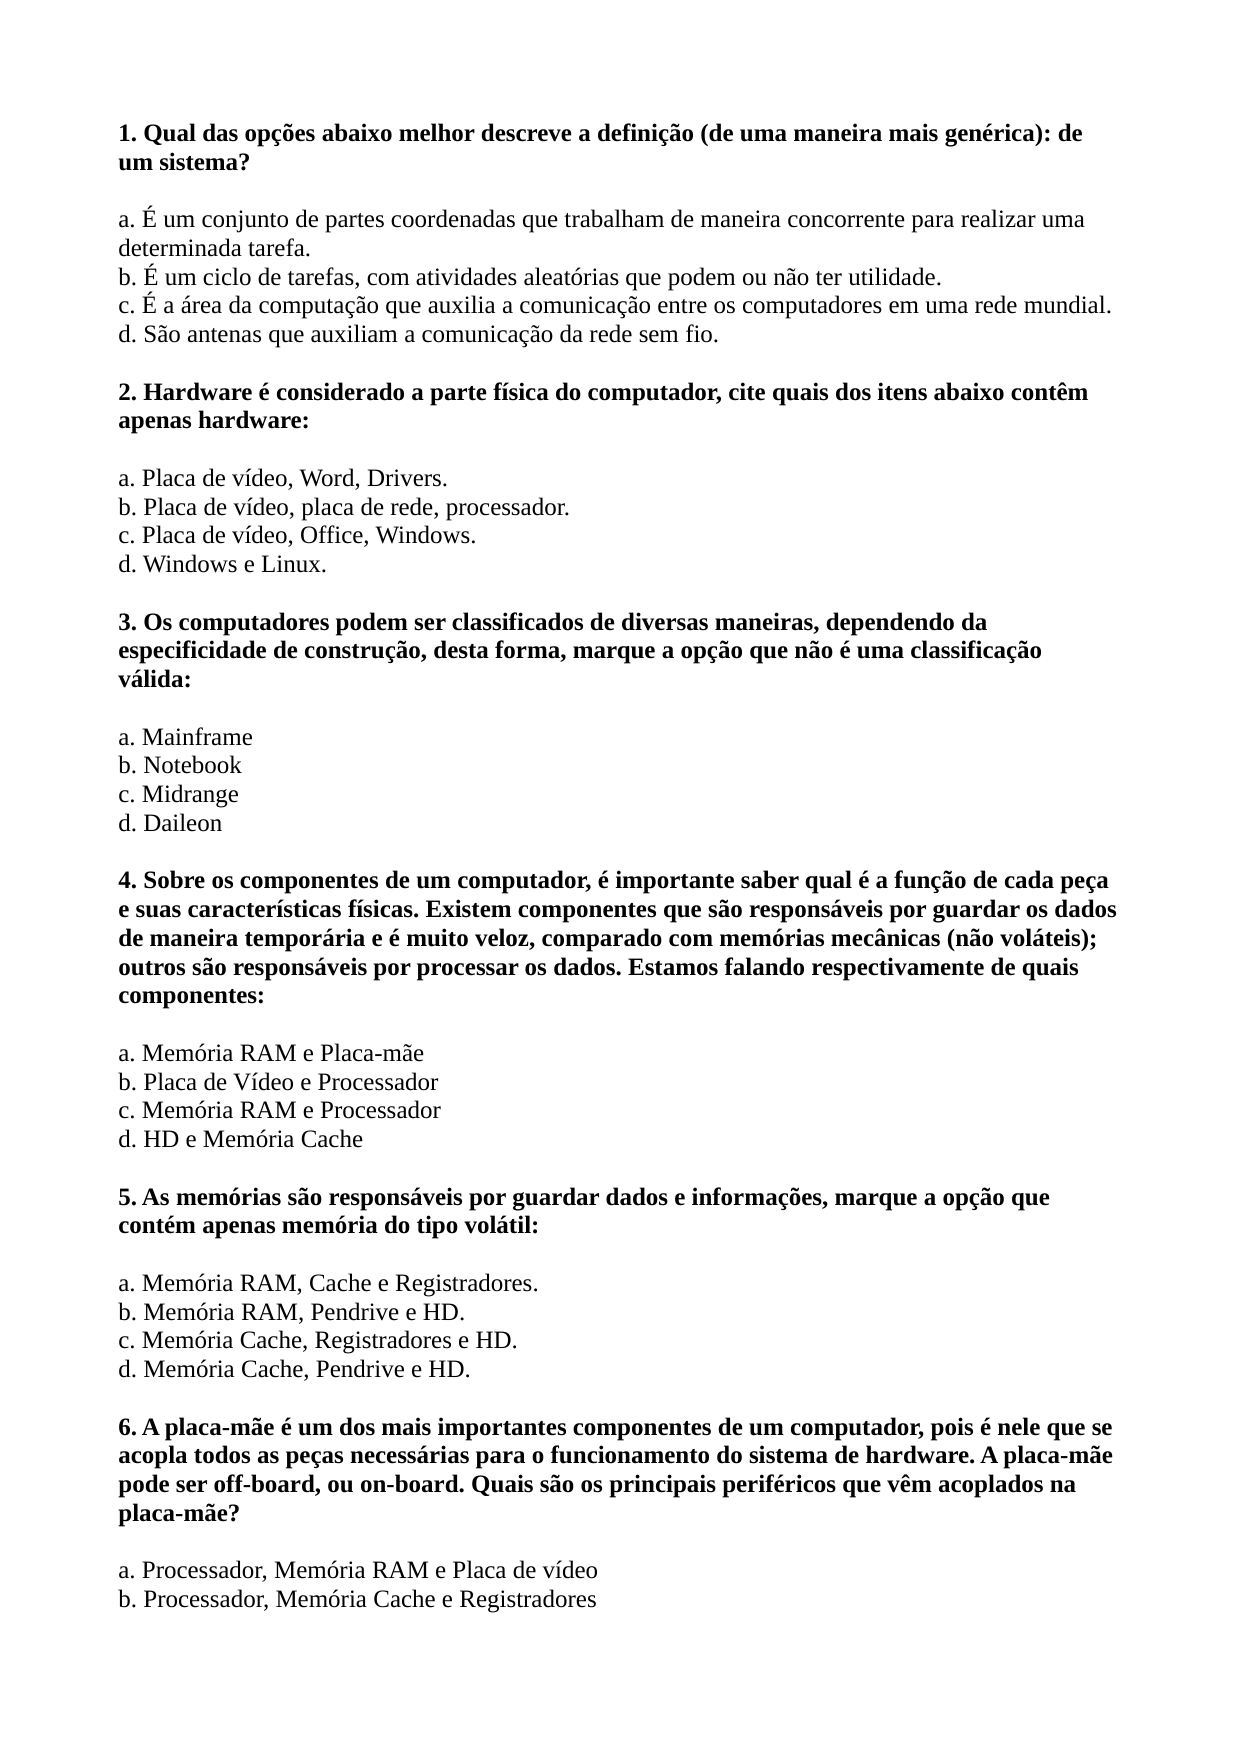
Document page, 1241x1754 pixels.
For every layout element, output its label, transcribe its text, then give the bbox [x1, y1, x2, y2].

text a. Mainframe [118, 722, 1122, 751]
text c. É a área da computação que auxilia a comunicação entre os computadores em uma rede mundial. d. São antenas que auxiliam a comunicação da rede sem fio. [118, 291, 1122, 348]
text b. Processador, Memória Cache e Registradores [118, 1584, 1122, 1613]
text 4. Sobre os componentes de um computador, é importante saber qual é a função de cada peça e suas características físicas. Existem componentes que são responsáveis por guardar os dados de maneira temporária e é muito veloz, comparado com memórias mecânicas (não voláteis); outros são responsáveis por processar os dados. Estamos falando respectivamente de quais componentes: [118, 866, 1122, 1009]
text a. Processador, Memória RAM e Placa de vídeo [118, 1556, 1122, 1584]
text a. Memória RAM e Placa-mãe [118, 1038, 1122, 1067]
text d. HD e Memória Cache [118, 1124, 1122, 1153]
text d. Memória Cache, Pendrive e HD. [118, 1354, 1122, 1383]
text b. Placa de vídeo, placa de rede, processador. [118, 492, 1122, 521]
text c. Placa de vídeo, Office, Windows. [118, 521, 1122, 549]
text b. Placa de Vídeo e Processador [118, 1067, 1122, 1096]
text 2. Hardware é considerado a parte física do computador, cite quais dos itens abaixo contêm apenas hardware: [118, 377, 1122, 434]
text b. Notebook [118, 751, 1122, 779]
text 6. A placa-mãe é um dos mais importantes componentes de um computador, pois é nele que se acopla todos as peças necessárias para o funcionamento do sistema de hardware. A placa-mãe pode ser off-board, ou on-board. Quais são os principais periféricos que vêm acoplados na placa-mãe? [118, 1412, 1122, 1527]
text a. Placa de vídeo, Word, Drivers. [118, 463, 1122, 492]
text d. Windows e Linux. [118, 549, 1122, 578]
text c. Midrange [118, 779, 1122, 808]
text a. Memória RAM, Cache e Registradores. [118, 1268, 1122, 1297]
text c. Memória RAM e Processador [118, 1096, 1122, 1124]
text 5. As memórias são responsáveis por guardar dados e informações, marque a opção que contém apenas memória do tipo volátil: [118, 1182, 1122, 1239]
text d. Daileon [118, 808, 1122, 837]
text c. Memória Cache, Registradores e HD. [118, 1326, 1122, 1354]
text 3. Os computadores podem ser classificados de diversas maneiras, dependendo da especificidade de construção, desta forma, marque a opção que não é uma classificação válida: [118, 607, 1122, 693]
text a. É um conjunto de partes coordenadas que trabalham de maneira concorrente para realizar uma determinada tarefa. [118, 204, 1122, 262]
text b. É um ciclo de tarefas, com atividades aleatórias que podem ou não ter utilidade. [118, 262, 1122, 291]
text b. Memória RAM, Pendrive e HD. [118, 1297, 1122, 1326]
text 1. Qual das opções abaixo melhor descreve a definição (de uma maneira mais genérica): de um sistema? [118, 118, 1122, 176]
